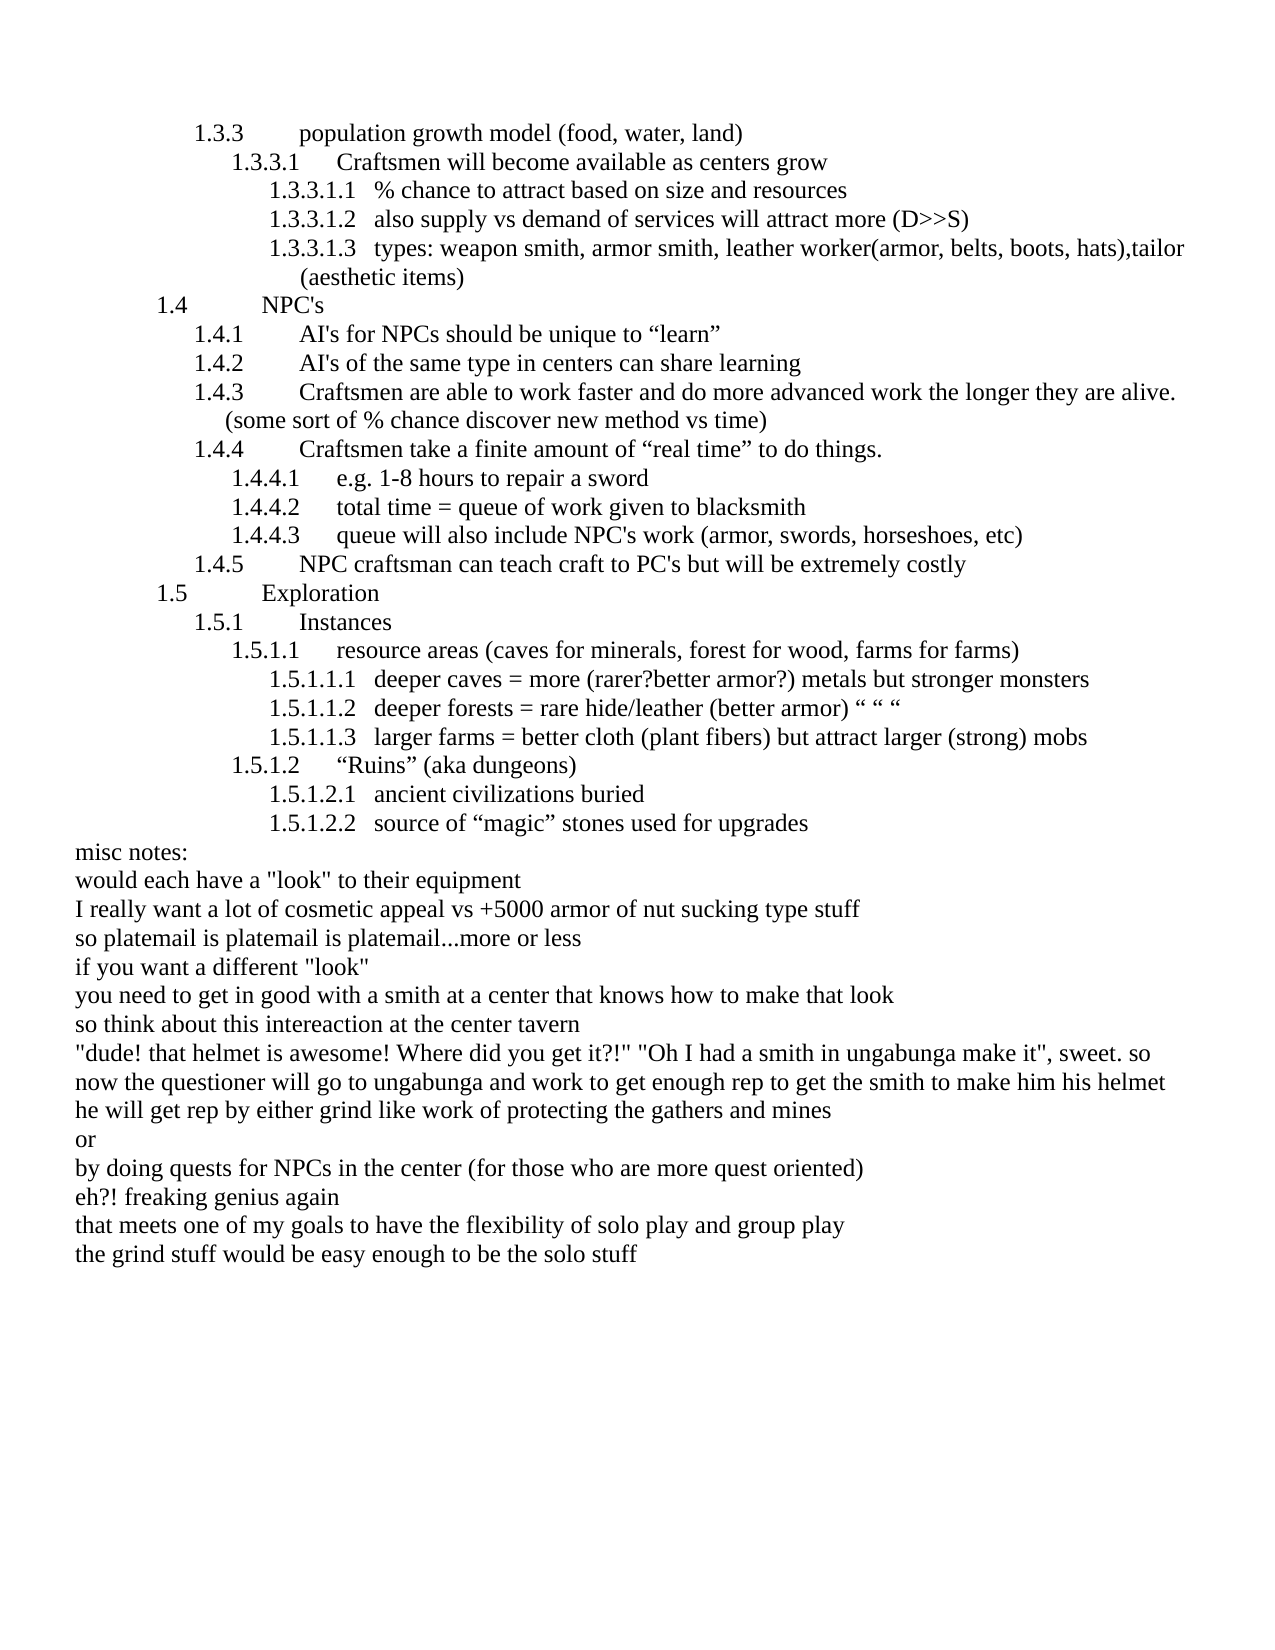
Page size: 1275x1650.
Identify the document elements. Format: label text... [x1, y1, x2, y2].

list larger farms = better cloth (plant fibers) but attract larger (strong) mobs [262, 722, 1200, 751]
list total time = queue of work given to blacksmith [225, 492, 1200, 521]
text I really want a lot of cosmetic appeal vs +5000 armor of nut sucking type stuff [75, 894, 1200, 923]
list Craftsmen are able to work faster and do more advanced work the longer they are alive. (some sort of % chance discover new method vs time) [187, 377, 1200, 434]
text so platemail is platemail is platemail...more or less [75, 923, 1200, 952]
list NPC's [150, 291, 1200, 319]
text by doing quests for NPCs in the center (for those who are more quest oriented) [75, 1153, 1200, 1182]
list Instances [187, 607, 1200, 636]
text misc notes: [75, 837, 1200, 866]
text you need to get in good with a smith at a center that knows how to make that look [75, 981, 1200, 1009]
text "dude! that helmet is awesome! Where did you get it?!" "Oh I had a smith in ungabunga make it", sweet. so now the questioner will go to ungabunga and work to get enough rep to get the smith to make him his helmet [75, 1038, 1200, 1096]
list Craftsmen will become available as centers grow [225, 147, 1200, 176]
text that meets one of my goals to have the flexibility of solo play and group play [75, 1211, 1200, 1239]
list Exploration [150, 578, 1200, 607]
list deeper caves = more (rarer?better armor?) metals but stronger monsters [262, 664, 1200, 693]
list resource areas (caves for minerals, forest for wood, farms for farms) [225, 636, 1200, 664]
list e.g. 1-8 hours to repair a sword [225, 463, 1200, 492]
list population growth model (food, water, land) [187, 118, 1200, 147]
text if you want a different "look" [75, 952, 1200, 981]
text so think about this intereaction at the center tavern [75, 1009, 1200, 1038]
list “Ruins” (aka dungeons) [225, 751, 1200, 779]
list Craftsmen take a finite amount of “real time” to do things. [187, 434, 1200, 463]
list AI's of the same type in centers can share learning [187, 348, 1200, 377]
text the grind stuff would be easy enough to be the solo stuff [75, 1239, 1200, 1268]
list % chance to attract based on size and resources [262, 176, 1200, 204]
list types: weapon smith, armor smith, leather worker(armor, belts, boots, hats),tailor (aesthetic items) [262, 233, 1200, 291]
list queue will also include NPC's work (armor, swords, horseshoes, etc) [225, 521, 1200, 549]
list source of “magic” stones used for upgrades [262, 808, 1200, 837]
text eh?! freaking genius again [75, 1182, 1200, 1211]
text he will get rep by either grind like work of protecting the gathers and mines [75, 1096, 1200, 1124]
list AI's for NPCs should be unique to “learn” [187, 319, 1200, 348]
list also supply vs demand of services will attract more (D>>S) [262, 204, 1200, 233]
list deeper forests = rare hide/leather (better armor) “ “ “ [262, 693, 1200, 722]
list NPC craftsman can teach craft to PC's but will be extremely costly [187, 549, 1200, 578]
text or [75, 1124, 1200, 1153]
text would each have a "look" to their equipment [75, 866, 1200, 894]
list ancient civilizations buried [262, 779, 1200, 808]
